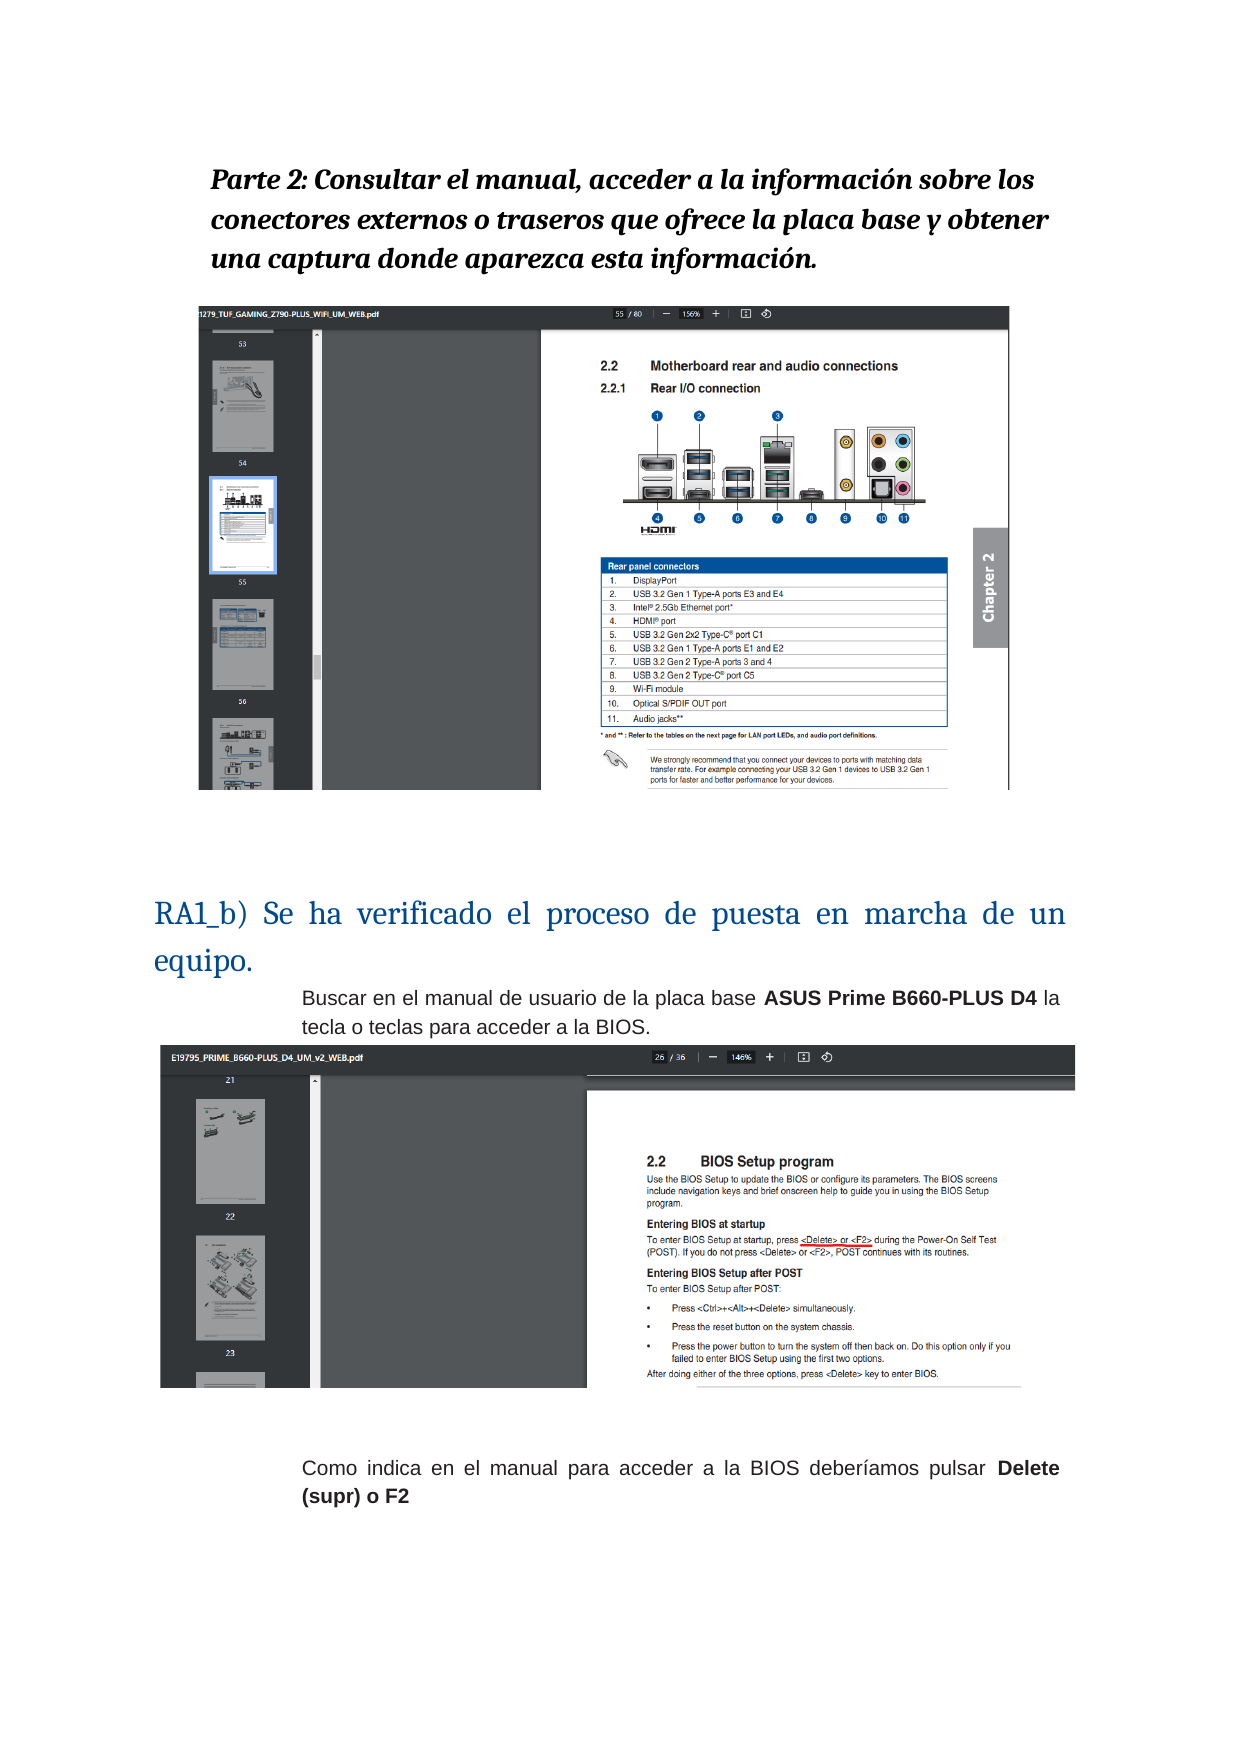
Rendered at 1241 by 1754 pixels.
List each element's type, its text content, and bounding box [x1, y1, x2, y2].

text Como indica en el manual para acceder a la BIOS deberíamos pulsar Delete (supr) o F2 [302, 1455, 1060, 1508]
subtitle RA1_b) Se ha verificado el proceso de puesta en marcha de un equipo. [154, 886, 1067, 980]
text Buscar en el manual de usuario de la placa base ASUS Prime B660-PLUS D4 la tecla o teclas para acceder a la BIOS. [302, 986, 1060, 1039]
picture [198, 306, 1010, 790]
subtitle Parte 2: Consultar el manual, acceder a la información sobre los conectores externos o traseros que ofrece la placa base y obtener una captura donde aparezca esta información. [210, 162, 1065, 276]
picture [160, 1045, 1076, 1388]
